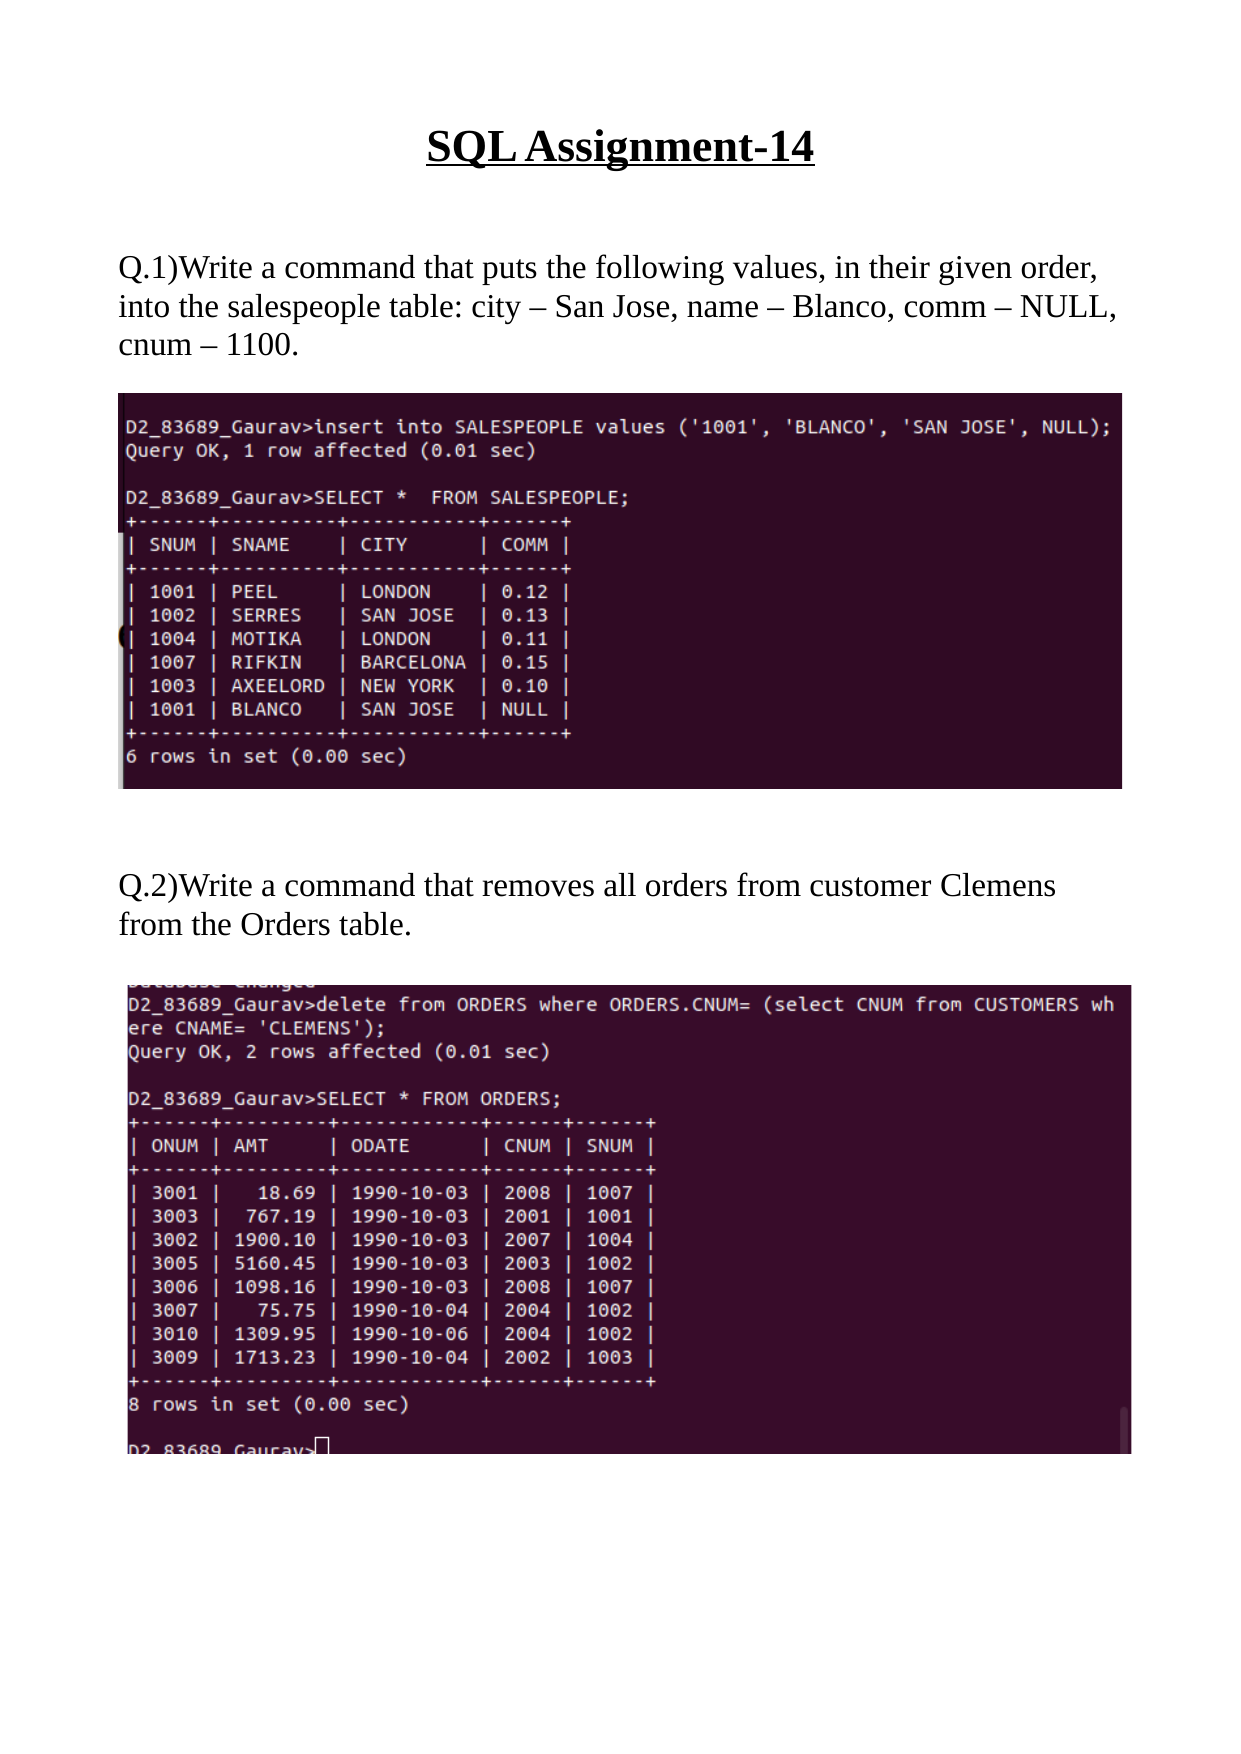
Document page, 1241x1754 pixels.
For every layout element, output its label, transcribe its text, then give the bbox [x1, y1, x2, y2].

text Q.1)Write a command that puts the following values, in their given order, into the salespeople table: city – San Jose, name – Blanco, comm – NULL, cnum – 1100. [118, 247, 1122, 362]
picture [127, 985, 1132, 1454]
text SQL Assignment-14 [118, 118, 1122, 171]
picture [118, 393, 1123, 789]
text Q.2)Write a command that removes all orders from customer Clemens from the Orders table. [118, 865, 1122, 942]
